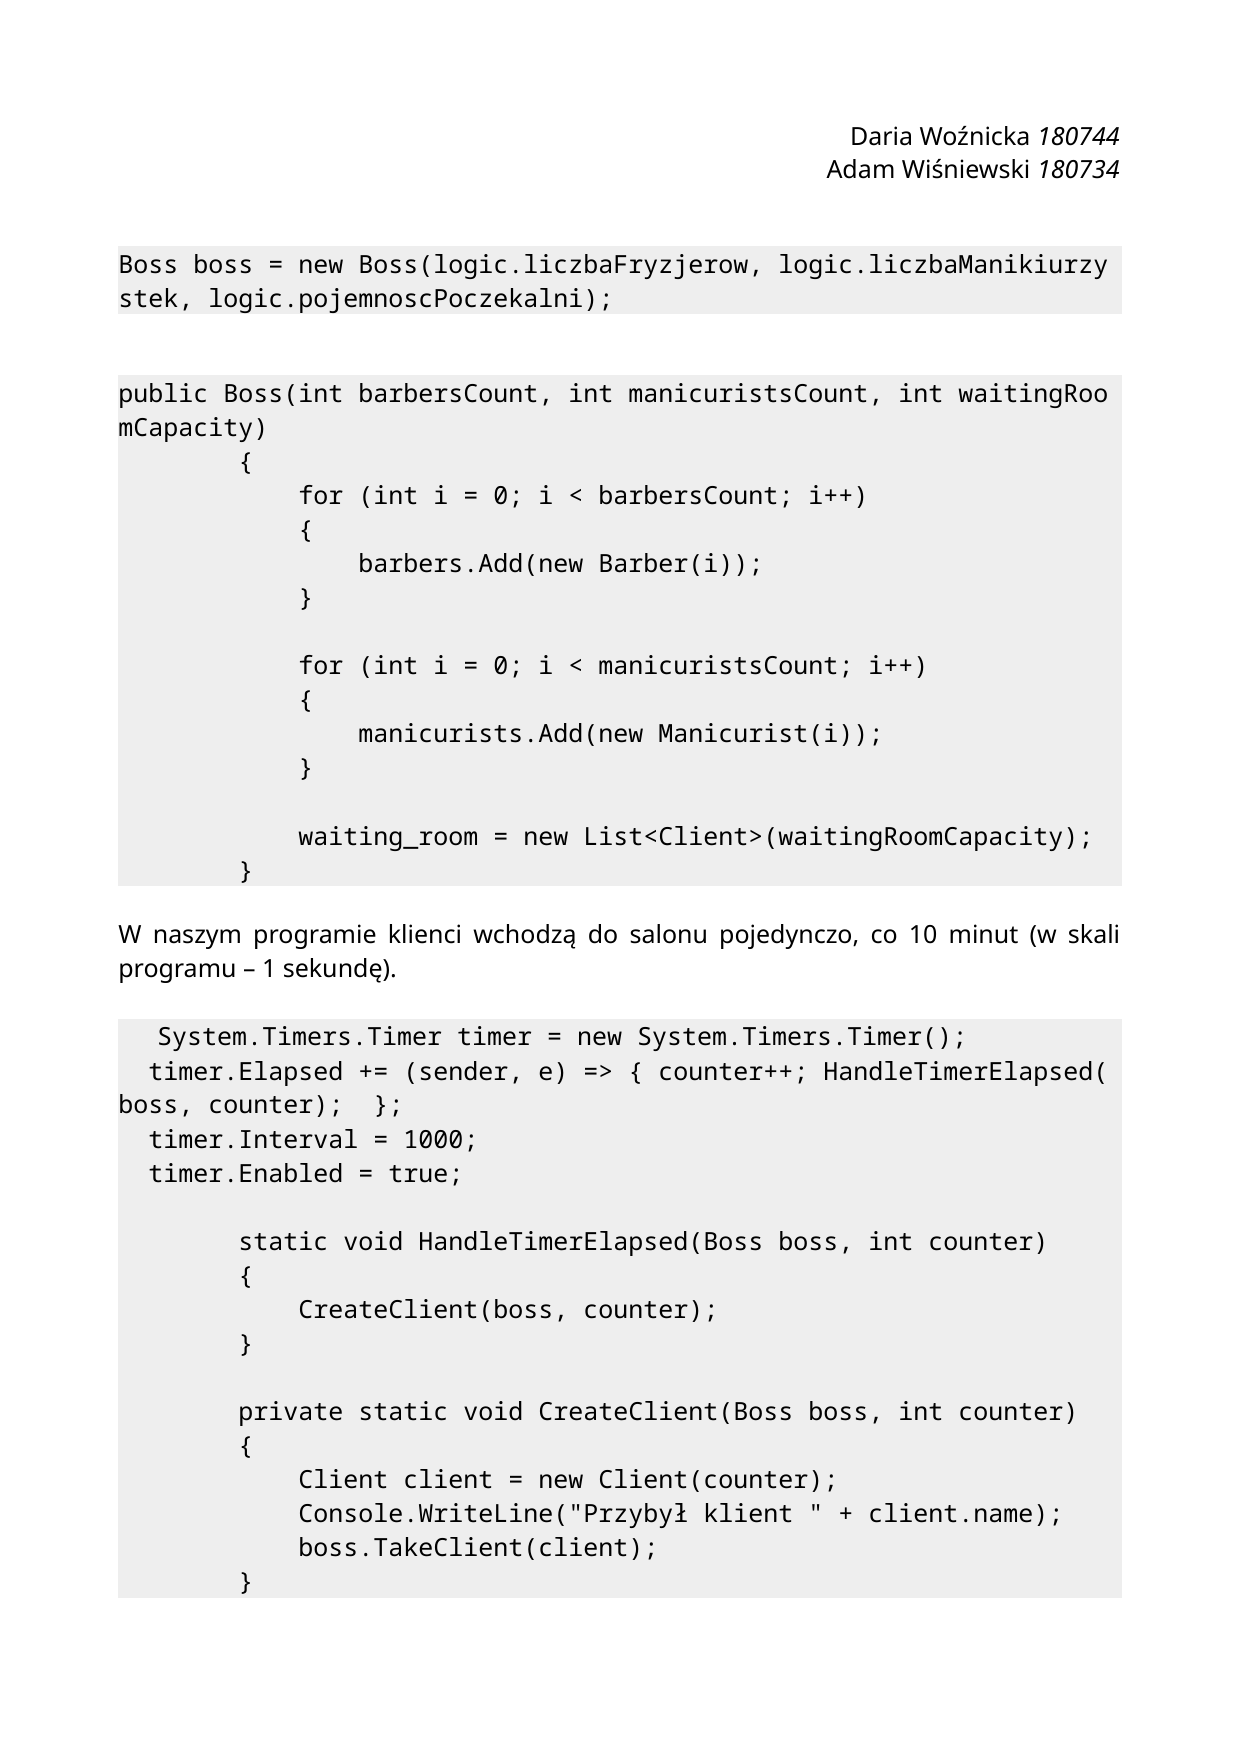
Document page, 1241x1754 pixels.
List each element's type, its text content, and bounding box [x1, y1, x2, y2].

text Boss boss = new Boss(logic.liczbaFryzjerow, logic.liczbaManikiurzystek, logic.pojemnoscPoczekalni); [118, 246, 1122, 314]
text System.Timers.Timer timer = new System.Timers.Timer(); timer.Elapsed += (sender, e) => { counter++; HandleTimerElapsed(boss, counter); }; timer.Interval = 1000; timer.Enabled = true; static void HandleTimerElapsed(Boss boss, int counter) { CreateClient(boss, counter); } private static void CreateClient(Boss boss, int counter) { Client client = new Client(counter); Console.WriteLine("Przybył klient " + client.name); boss.TakeClient(client); } [118, 1019, 1122, 1598]
text public Boss(int barbersCount, int manicuristsCount, int waitingRoomCapacity) { for (int i = 0; i < barbersCount; i++) { barbers.Add(new Barber(i)); } for (int i = 0; i < manicuristsCount; i++) { manicurists.Add(new Manicurist(i)); } waiting_room = new List<Client>(waitingRoomCapacity); } [118, 375, 1122, 886]
text W naszym programie klienci wchodzą do salonu pojedynczo, co 10 minut (w skali programu – 1 sekundę). [118, 917, 1122, 985]
